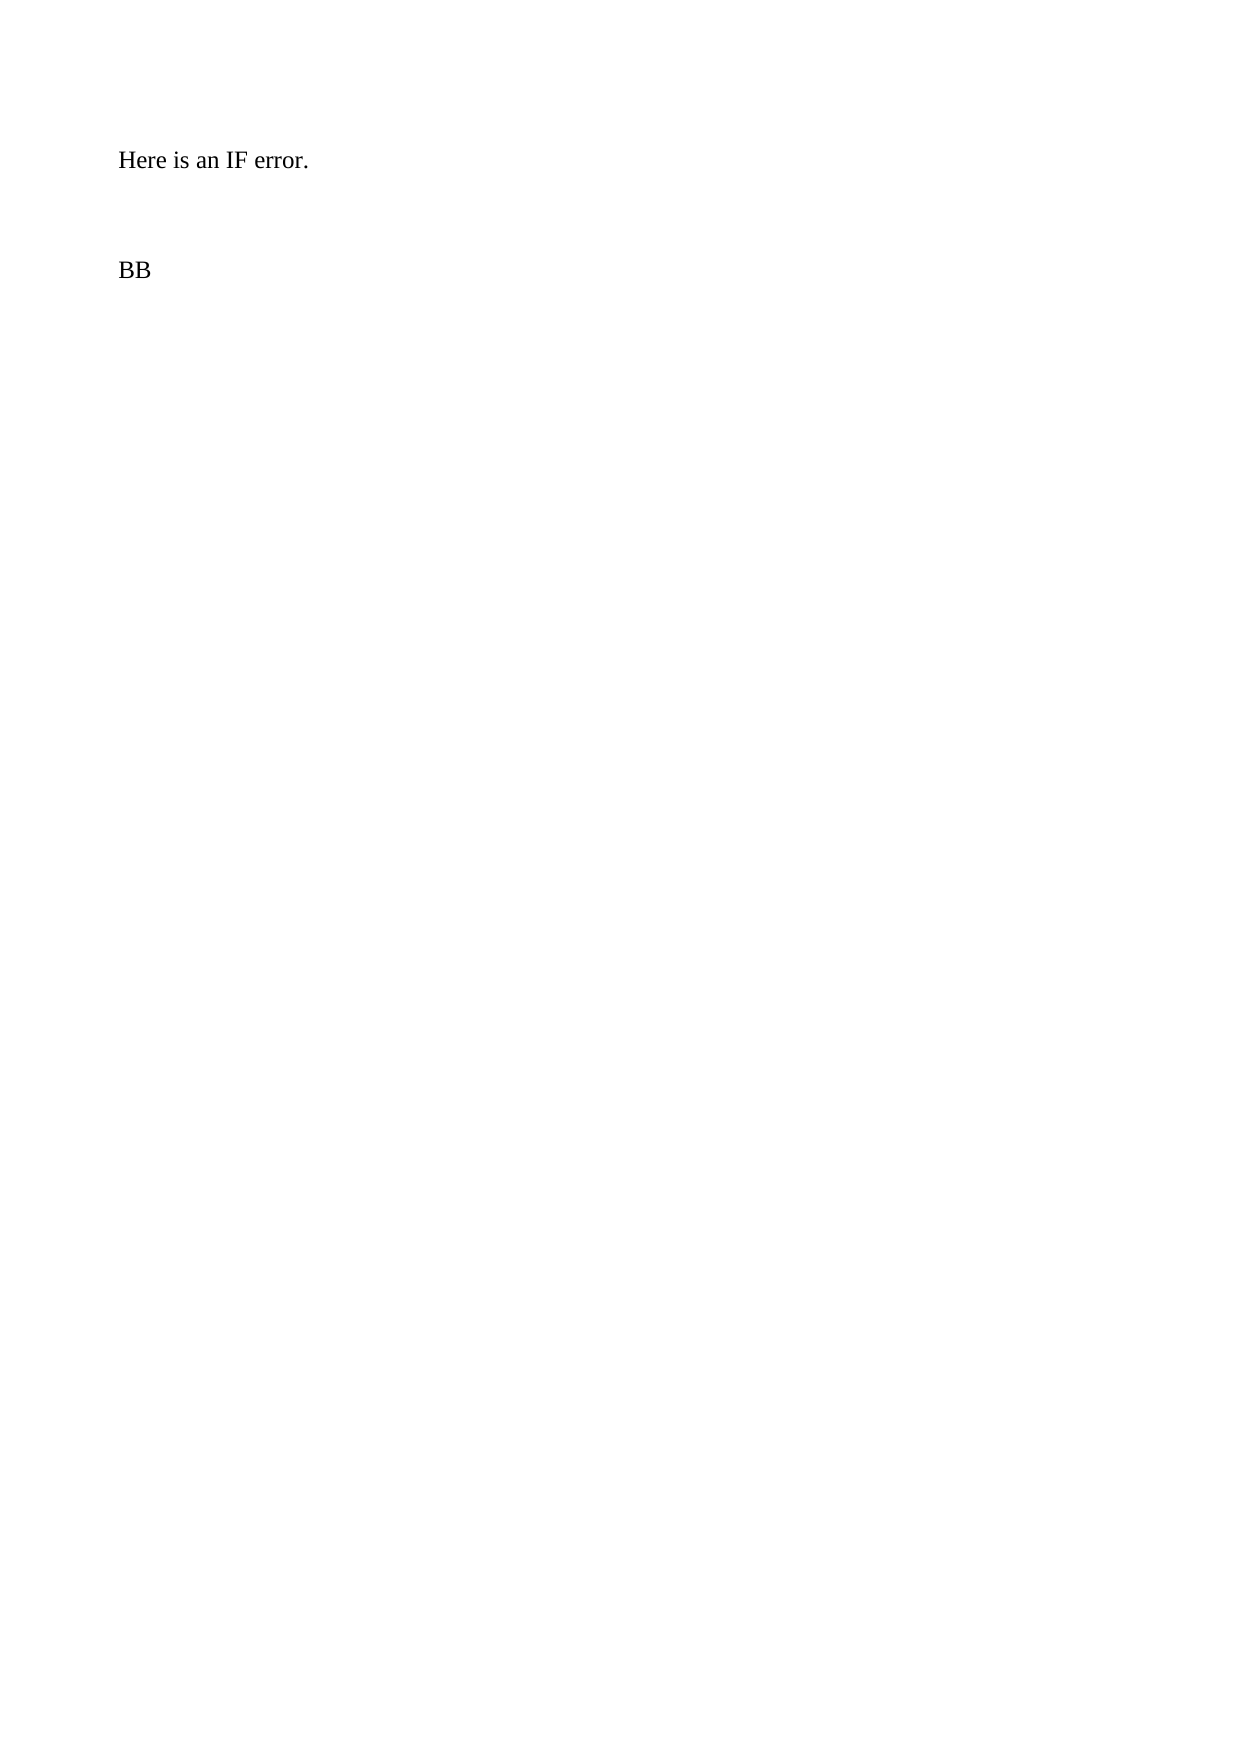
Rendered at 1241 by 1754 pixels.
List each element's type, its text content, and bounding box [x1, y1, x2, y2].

text BB [118, 257, 1122, 284]
table_header [118, 201, 1122, 229]
text Here is an IF error. [118, 146, 1122, 173]
